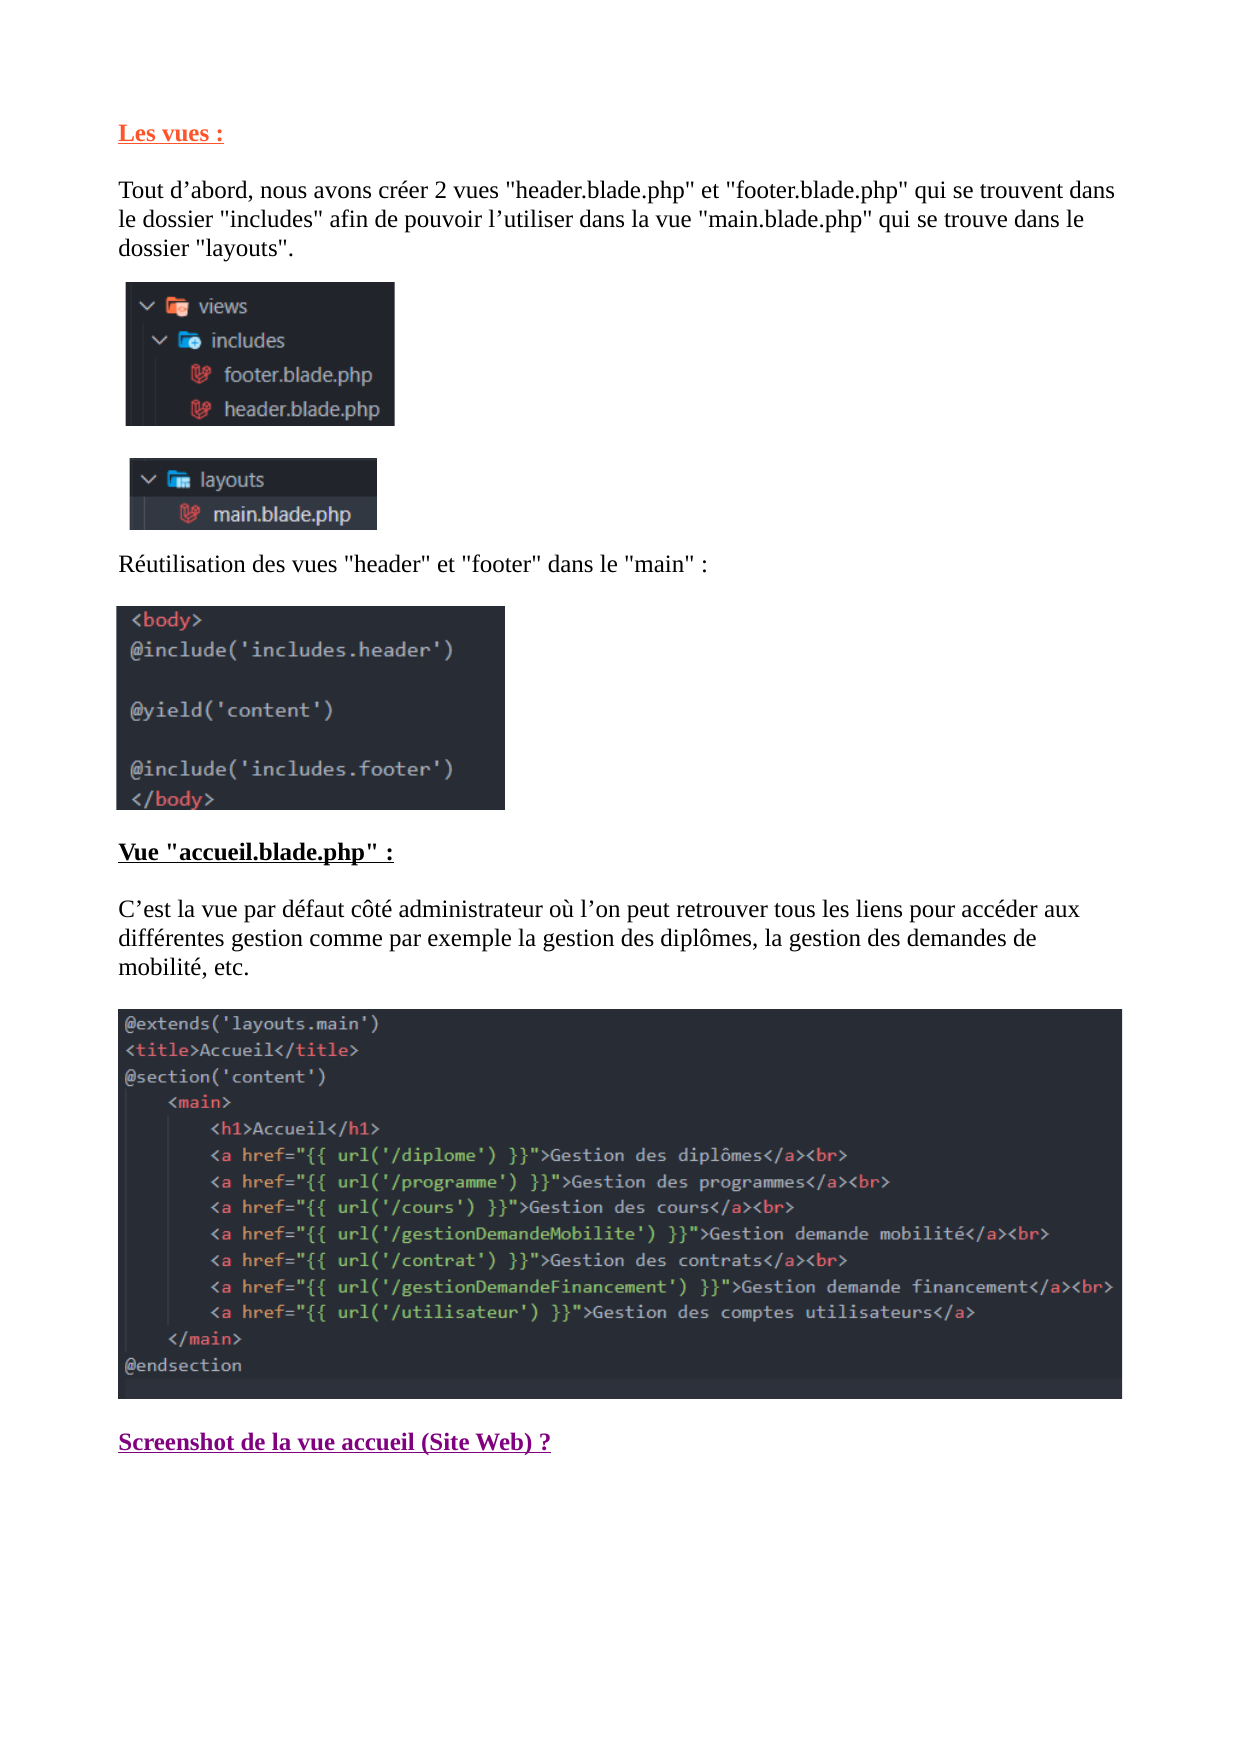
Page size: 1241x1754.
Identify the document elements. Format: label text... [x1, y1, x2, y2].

text Tout d’abord, nous avons créer 2 vues "header.blade.php" et "footer.blade.php" qui se trouvent dans le dossier "includes" afin de pouvoir l’utiliser dans la vue "main.blade.php" qui se trouve dans le dossier "layouts". [118, 176, 1122, 262]
picture [118, 1009, 1123, 1399]
text Screenshot de la vue accueil (Site Web) ? [118, 1399, 1122, 1456]
text Les vues : [118, 118, 1122, 147]
text Vue "accueil.blade.php" : [118, 837, 1122, 866]
text C’est la vue par défaut côté administrateur où l’on peut retrouver tous les liens pour accéder aux différentes gestion comme par exemple la gestion des diplômes, la gestion des demandes de mobilité, etc. [118, 894, 1122, 981]
text Réutilisation des vues "header" et "footer" dans le "main" : [118, 463, 1122, 578]
picture [129, 458, 377, 530]
picture [116, 606, 505, 810]
picture [125, 282, 395, 426]
